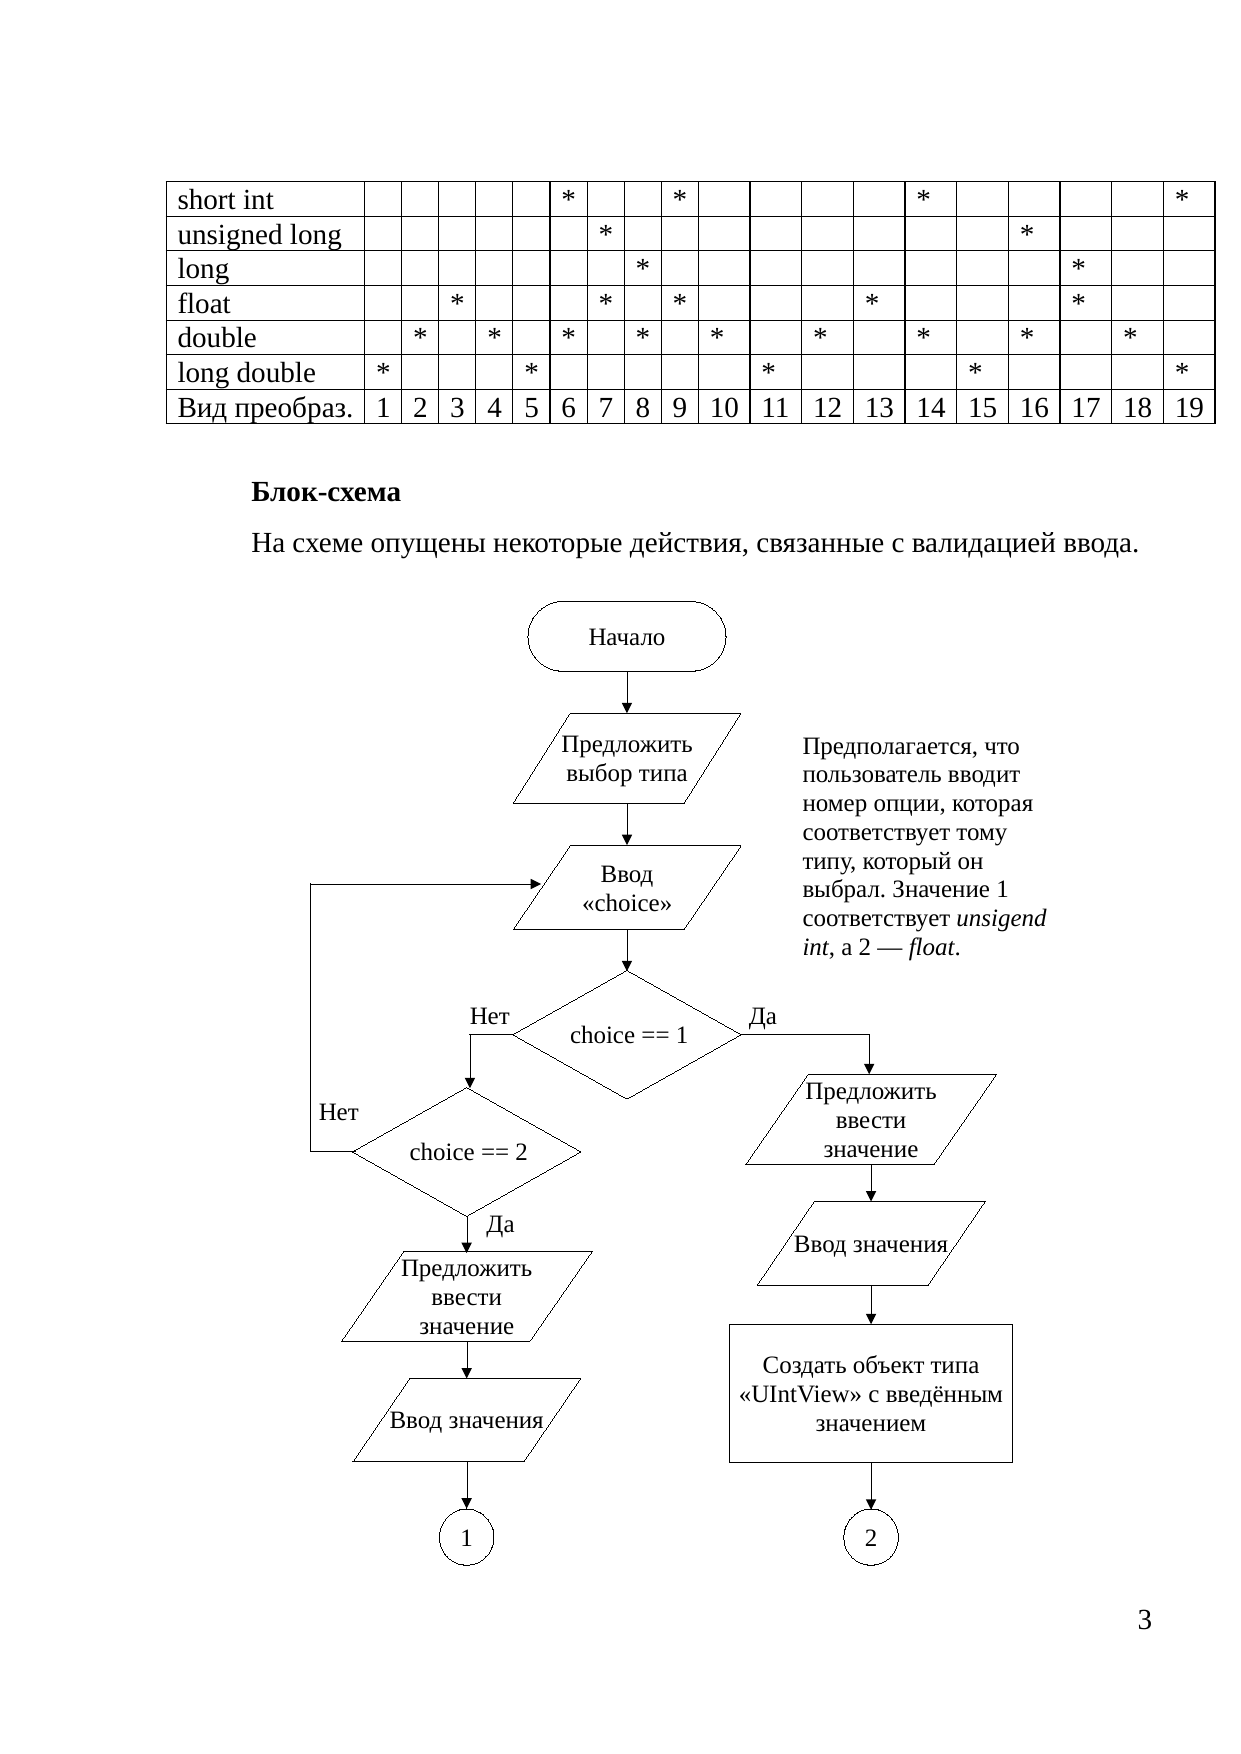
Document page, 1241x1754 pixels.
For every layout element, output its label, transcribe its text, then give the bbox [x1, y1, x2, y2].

table_cell [662, 321, 698, 354]
table_cell [1164, 321, 1214, 354]
table_cell [625, 355, 661, 389]
table_cell [751, 251, 801, 285]
table_cell [476, 217, 512, 250]
table_cell * [906, 321, 956, 354]
table_cell 12 [802, 390, 853, 423]
table_cell * [551, 182, 587, 216]
table_cell [551, 286, 587, 319]
table_cell [439, 182, 475, 216]
table_cell [802, 182, 853, 216]
table_cell [365, 182, 401, 216]
table_cell [1112, 217, 1163, 250]
table_cell [365, 217, 401, 250]
table_cell long [167, 251, 364, 285]
table_cell [699, 355, 749, 389]
table_cell [906, 217, 956, 250]
table_cell [513, 217, 549, 250]
table_cell [1061, 321, 1111, 354]
table_cell [751, 286, 801, 319]
table_cell [551, 217, 587, 250]
table_cell [1061, 182, 1111, 216]
table_cell [854, 217, 904, 250]
table_cell [625, 182, 661, 216]
table_cell 18 [1112, 390, 1163, 423]
table_cell * [662, 182, 698, 216]
table_cell [662, 355, 698, 389]
table_cell [551, 355, 587, 389]
table_cell [476, 286, 512, 319]
table_cell 5 [513, 390, 549, 423]
table_cell 11 [751, 390, 801, 423]
table_cell [402, 182, 438, 216]
table_cell * [588, 286, 624, 319]
table_cell * [1112, 321, 1163, 354]
table_cell 14 [906, 390, 956, 423]
table_cell [513, 182, 549, 216]
table_cell [957, 251, 1008, 285]
table_cell * [551, 321, 587, 354]
table_cell unsigned long [167, 217, 364, 250]
table_cell [625, 286, 661, 319]
table_cell 6 [551, 390, 587, 423]
table_cell * [365, 355, 401, 389]
table_cell * [1009, 321, 1059, 354]
table_cell * [476, 321, 512, 354]
table_cell [402, 251, 438, 285]
table_cell [588, 355, 624, 389]
table_cell [751, 217, 801, 250]
table_cell * [957, 355, 1008, 389]
table_cell double [167, 321, 364, 354]
table_cell [1061, 217, 1111, 250]
table_cell [662, 217, 698, 250]
table_cell [513, 286, 549, 319]
table_cell [854, 321, 904, 354]
table_cell [906, 286, 956, 319]
table_cell [906, 251, 956, 285]
table_cell [365, 286, 401, 319]
table_cell 2 [402, 390, 438, 423]
table_cell [854, 355, 904, 389]
table_cell 10 [699, 390, 749, 423]
table_cell [957, 217, 1008, 250]
table_cell [1009, 355, 1059, 389]
table_cell * [625, 251, 661, 285]
table_cell float [167, 286, 364, 319]
table_cell [1112, 182, 1163, 216]
table_cell 4 [476, 390, 512, 423]
table_cell 8 [625, 390, 661, 423]
table_cell * [402, 321, 438, 354]
table_cell * [699, 321, 749, 354]
table_cell 9 [662, 390, 698, 423]
table_cell * [1164, 355, 1214, 389]
table_cell [751, 321, 801, 354]
table_cell [402, 217, 438, 250]
table_cell [1009, 286, 1059, 319]
table_cell 1 [365, 390, 401, 423]
table_cell * [513, 355, 549, 389]
table_cell 19 [1164, 390, 1214, 423]
table_cell [476, 251, 512, 285]
table_cell [699, 286, 749, 319]
table_cell [476, 355, 512, 389]
table_cell [751, 182, 801, 216]
table_cell [513, 251, 549, 285]
table_cell * [1061, 286, 1111, 319]
table_cell 7 [588, 390, 624, 423]
table_cell short int [167, 182, 364, 216]
subtitle Блок-схема [177, 474, 1152, 508]
table_cell [1112, 286, 1163, 319]
table_cell [802, 355, 853, 389]
table_cell [854, 251, 904, 285]
table_cell * [802, 321, 853, 354]
table_cell [1164, 286, 1214, 319]
table_cell [802, 251, 853, 285]
table_cell [588, 182, 624, 216]
table_cell [1164, 217, 1214, 250]
table_cell 15 [957, 390, 1008, 423]
table_cell [439, 251, 475, 285]
table_cell [439, 355, 475, 389]
table_cell * [439, 286, 475, 319]
table_cell [802, 217, 853, 250]
table_cell * [854, 286, 904, 319]
table_cell [957, 286, 1008, 319]
table_cell * [1009, 217, 1059, 250]
table_cell [402, 355, 438, 389]
table_cell Вид преобраз. [167, 390, 364, 423]
table_cell [957, 182, 1008, 216]
table_cell [699, 217, 749, 250]
table_cell long double [167, 355, 364, 389]
table_cell [588, 321, 624, 354]
table_cell [699, 251, 749, 285]
table_cell * [588, 217, 624, 250]
table_cell [957, 321, 1008, 354]
table_cell [551, 251, 587, 285]
table_cell [513, 321, 549, 354]
table_cell [854, 182, 904, 216]
table_cell 16 [1009, 390, 1059, 423]
table_cell [439, 321, 475, 354]
text На схеме опущены некоторые действия, связанные с валидацией ввода. [177, 525, 1152, 558]
table_cell [802, 286, 853, 319]
table_cell [588, 251, 624, 285]
table_cell [365, 321, 401, 354]
table_cell [439, 217, 475, 250]
table_cell [365, 251, 401, 285]
table_cell [662, 251, 698, 285]
table_cell [1009, 251, 1059, 285]
table_cell [1112, 355, 1163, 389]
table_cell * [906, 182, 956, 216]
table_cell [476, 182, 512, 216]
table_cell [1061, 355, 1111, 389]
table_cell 17 [1061, 390, 1111, 423]
table_cell * [751, 355, 801, 389]
table_cell [1009, 182, 1059, 216]
table_cell * [1164, 182, 1214, 216]
table_cell 3 [439, 390, 475, 423]
table_cell [402, 286, 438, 319]
table_cell [625, 217, 661, 250]
table_cell [1112, 251, 1163, 285]
table_cell * [1061, 251, 1111, 285]
table_cell * [662, 286, 698, 319]
table_cell [1164, 251, 1214, 285]
table_cell * [625, 321, 661, 354]
table_cell [699, 182, 749, 216]
table_cell 13 [854, 390, 904, 423]
table_cell [906, 355, 956, 389]
